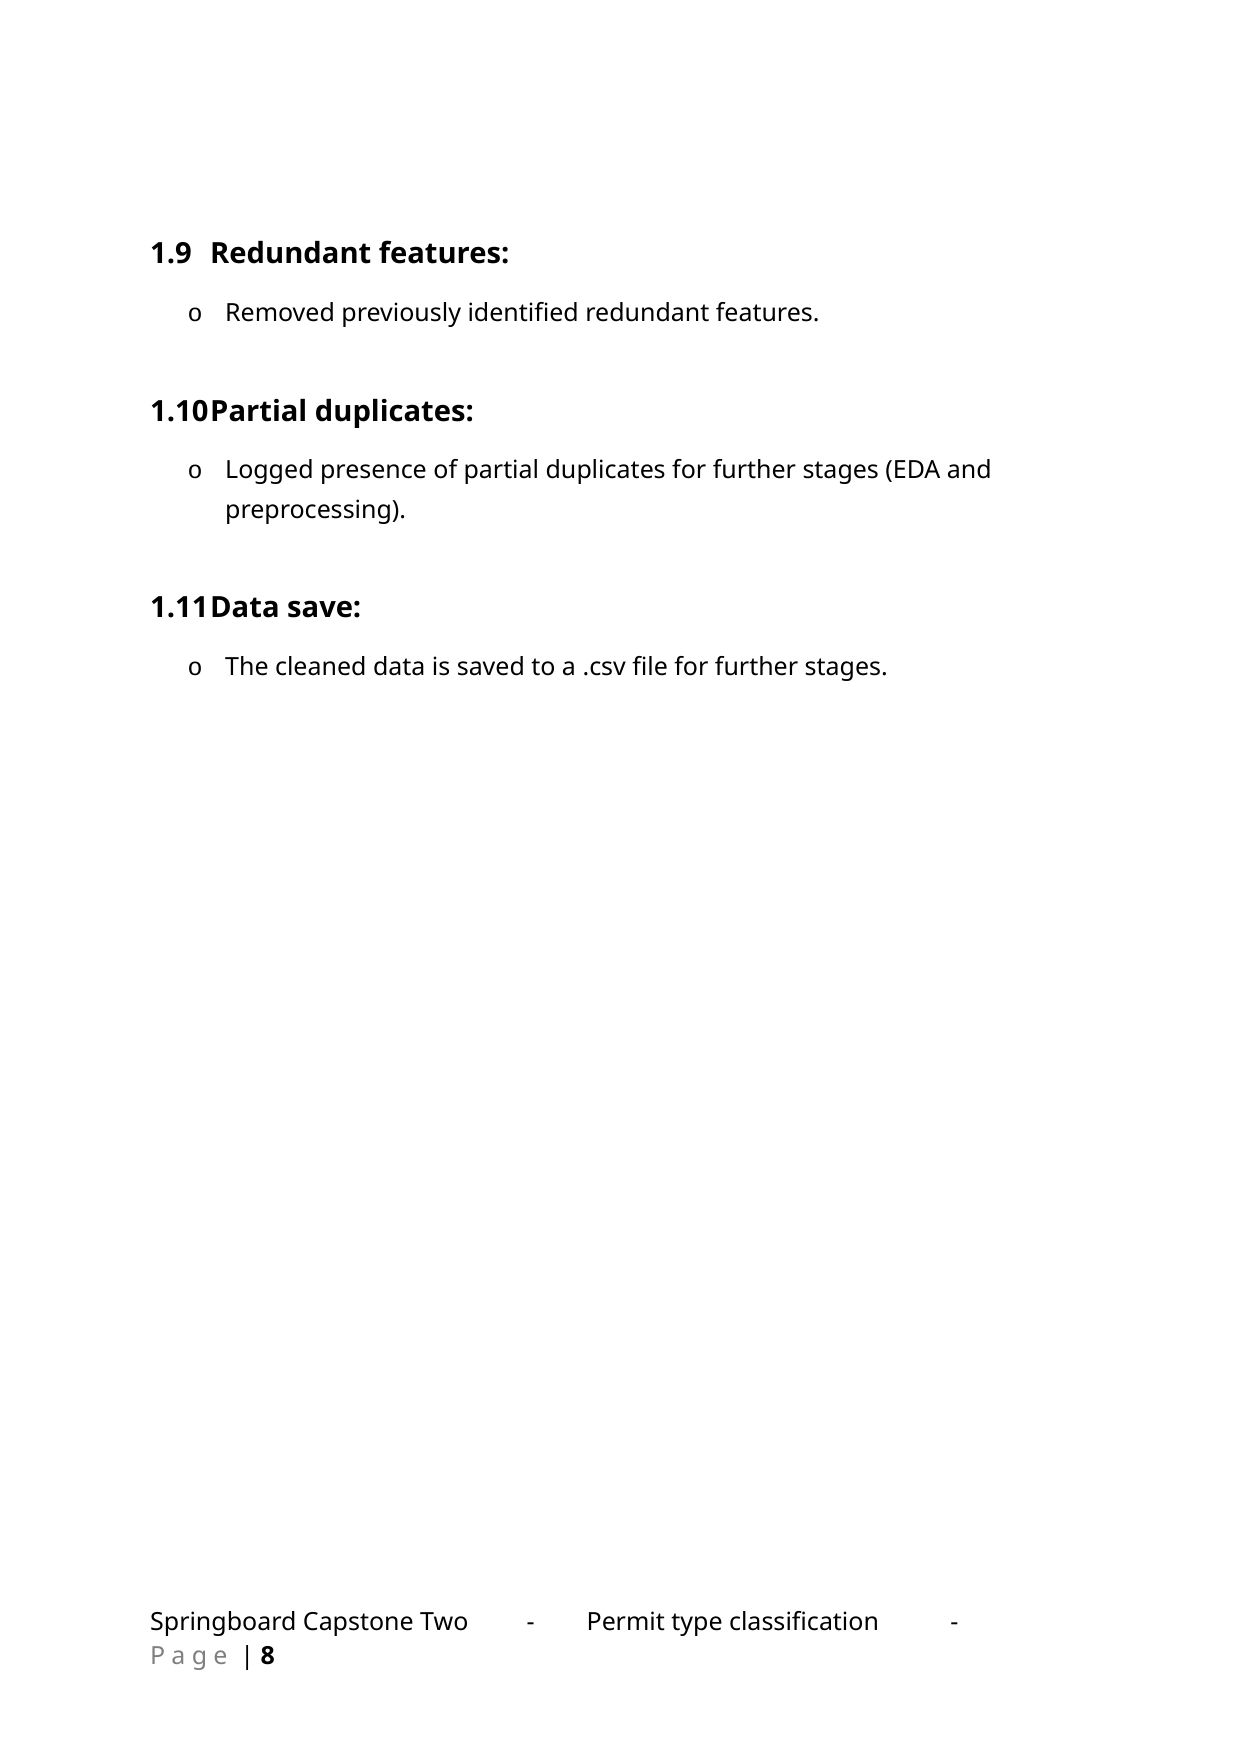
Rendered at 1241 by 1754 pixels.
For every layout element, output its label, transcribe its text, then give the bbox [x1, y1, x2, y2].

list The cleaned data is saved to a .csv file for further stages. [187, 649, 1090, 683]
list Logged presence of partial duplicates for further stages (EDA and preprocessing). [187, 452, 1090, 526]
subtitle Partial duplicates: [150, 390, 1090, 429]
subtitle Data save: [150, 586, 1090, 626]
subtitle Redundant features: [150, 232, 1090, 272]
list Removed previously identified redundant features. [187, 294, 1090, 329]
